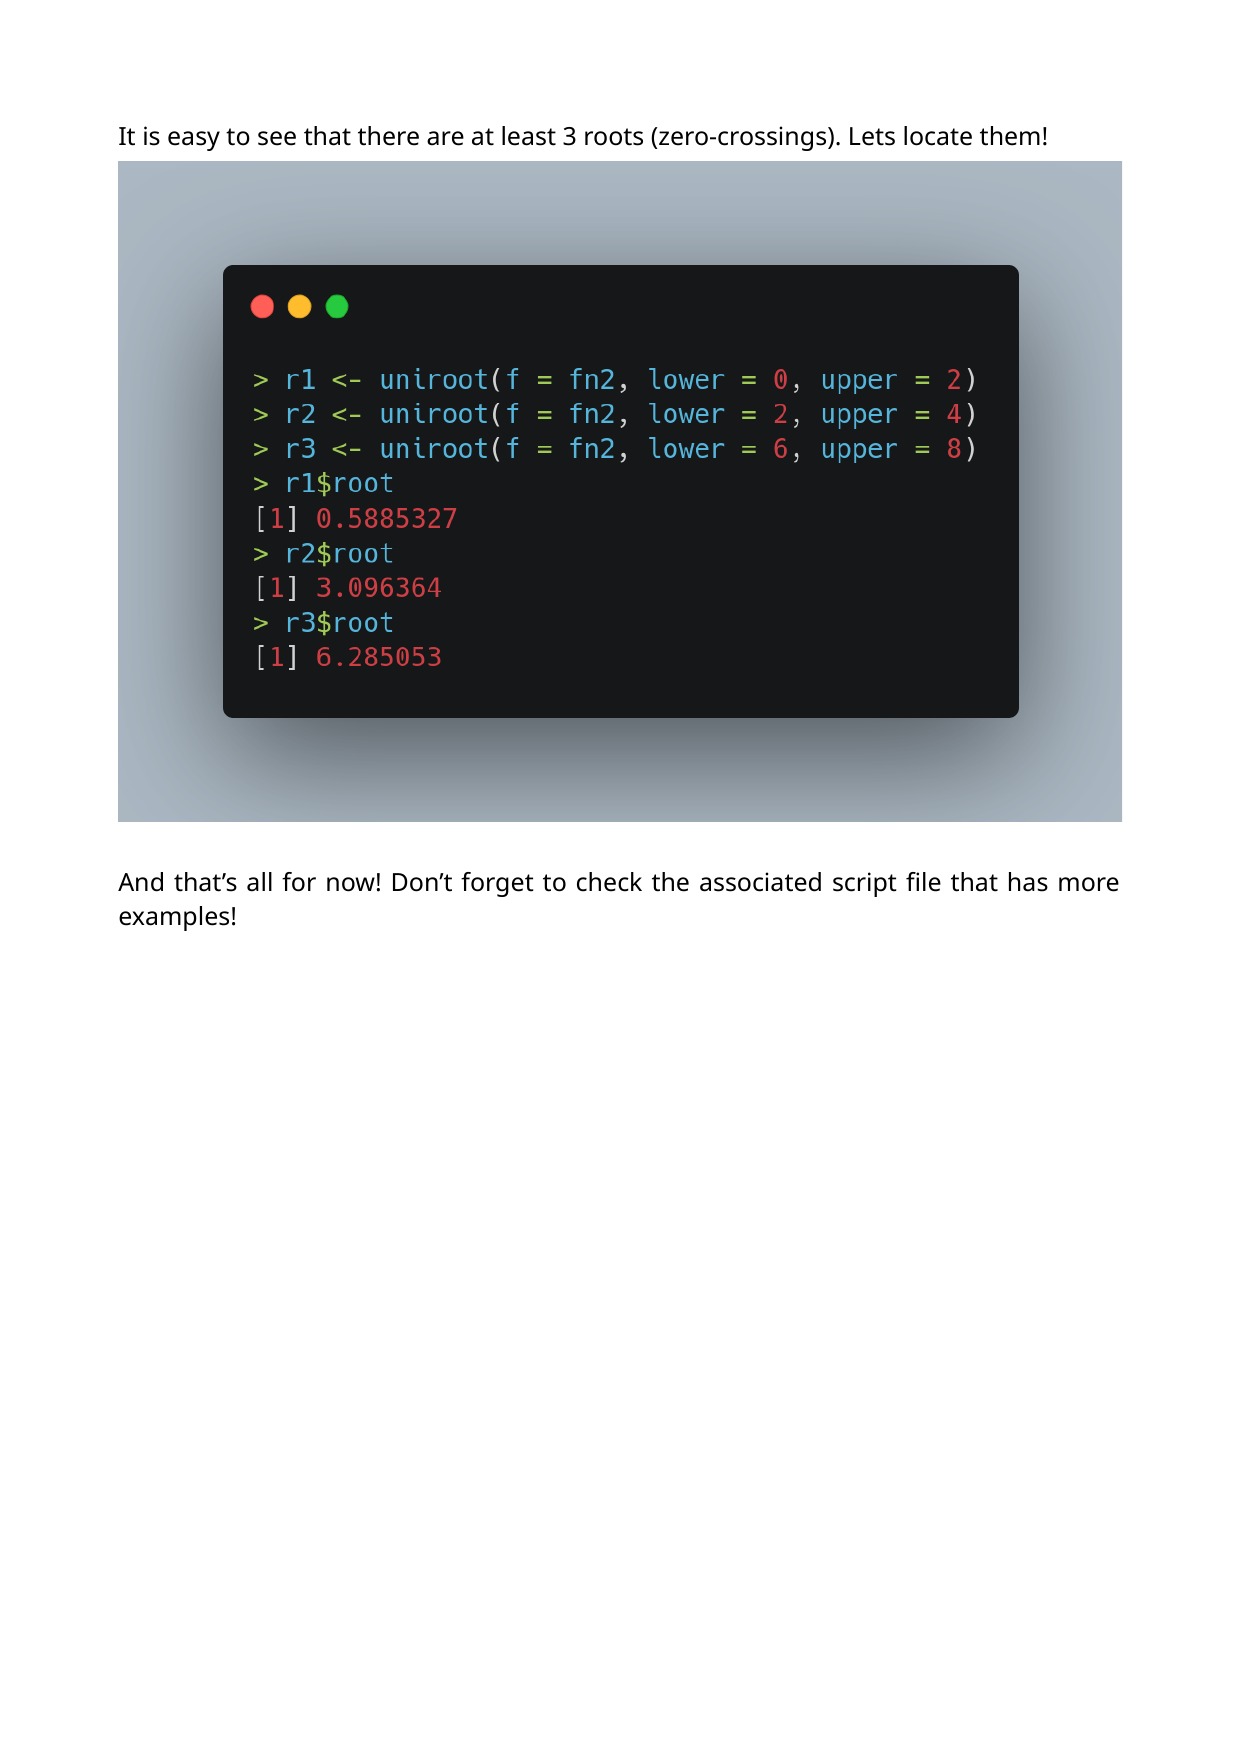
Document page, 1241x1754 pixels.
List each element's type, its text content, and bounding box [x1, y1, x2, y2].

text It is easy to see that there are at least 3 roots (zero-crossings). Lets locate them! [118, 118, 1122, 152]
text And that’s all for now! Don’t forget to check the associated script file that has more examples! [118, 864, 1122, 933]
picture [118, 161, 1123, 822]
